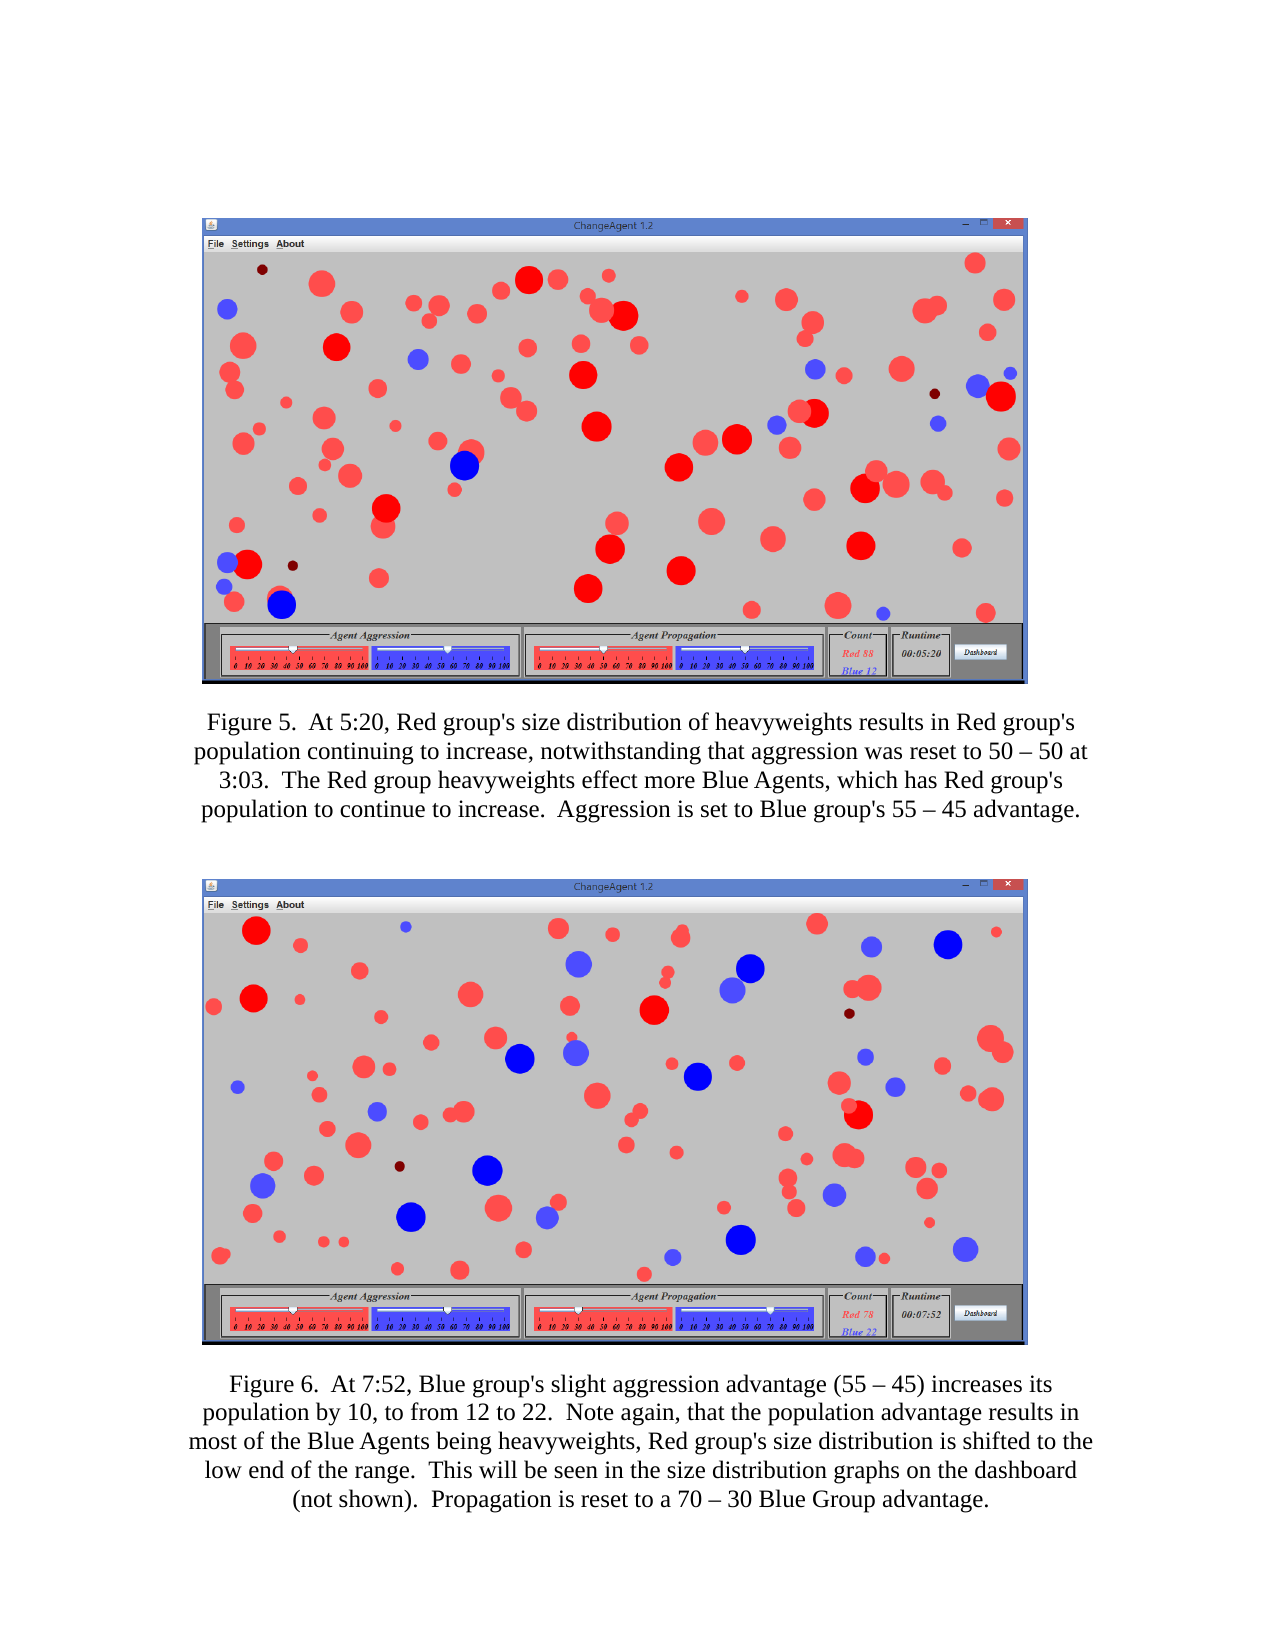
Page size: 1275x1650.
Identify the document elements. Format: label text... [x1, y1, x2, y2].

picture [202, 218, 1028, 684]
text Figure 6. At 7:52, Blue group's slight aggression advantage (55 – 45) increases its population by 10, to from 12 to 22. Note again, that the population advantage results in most of the Blue Agents being heavyweights, Red group's size distribution is shifted to the low end of the range. This will be seen in the size distribution graphs on the dashboard (not shown). Propagation is reset to a 70 – 30 Blue Group advantage. [186, 1369, 1096, 1512]
text Figure 5. At 5:20, Red group's size distribution of heavyweights results in Red group's population continuing to increase, notwithstanding that aggression was reset to 50 – 50 at 3:03. The Red group heavyweights effect more Blue Agents, which has Red group's population to continue to increase. Aggression is set to Blue group's 55 – 45 advantage. [186, 707, 1096, 822]
picture [202, 879, 1028, 1345]
